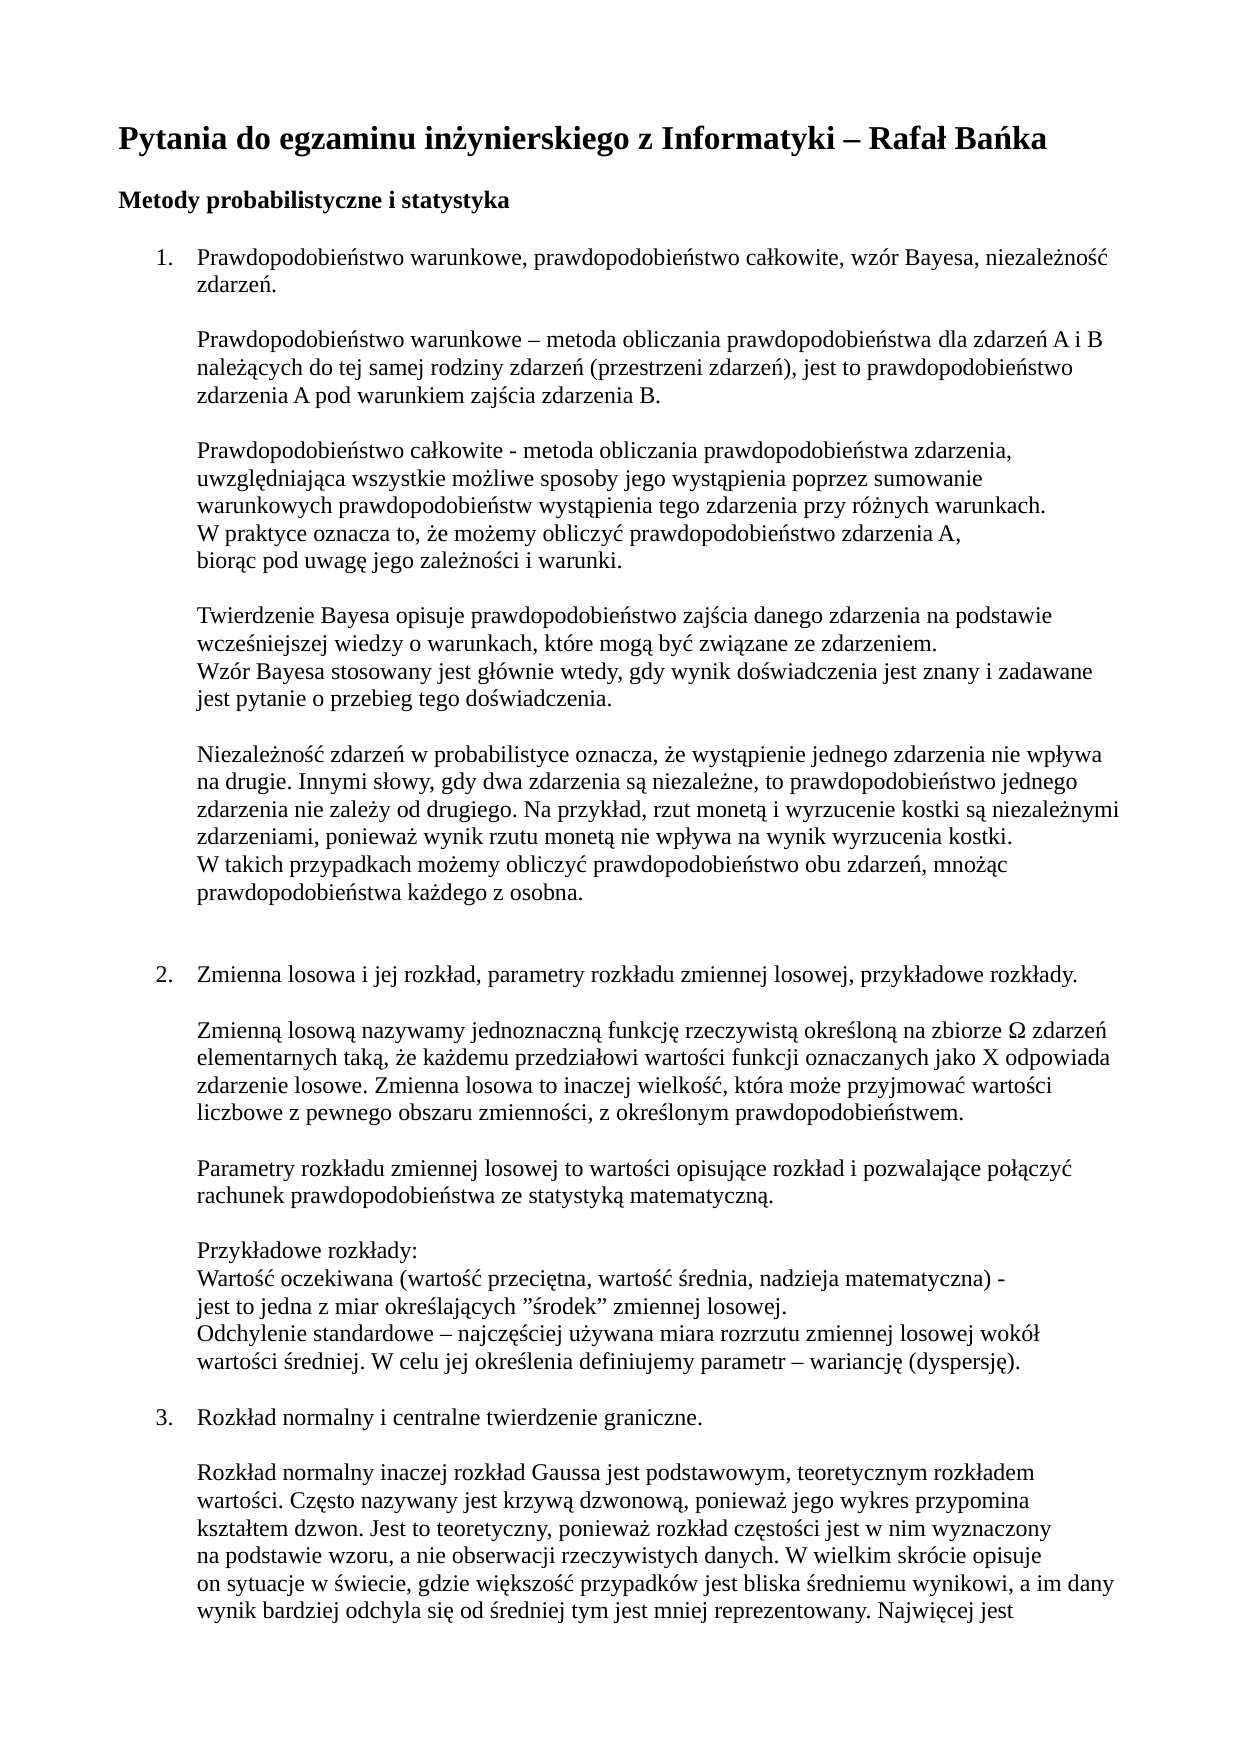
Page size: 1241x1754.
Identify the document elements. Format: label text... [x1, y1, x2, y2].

text Pytania do egzaminu inżynierskiego z Informatyki – Rafał Bańka [118, 118, 1122, 156]
text Metody probabilistyczne i statystyka [118, 185, 1122, 243]
list Zmienna losowa i jej rozkład, parametry rozkładu zmiennej losowej, przykładowe rozkłady. Zmienną losową nazywamy jednoznaczną funkcję rzeczywistą określoną na zbiorze Ω zdarzeń elementarnych taką, że każdemu przedziałowi wartości funkcji oznaczanych jako X odpowiada zdarzenie losowe. Zmienna losowa to inaczej wielkość, która może przyjmować wartości liczbowe z pewnego obszaru zmienności, z określonym prawdopodobieństwem. Parametry rozkładu zmiennej losowej to wartości opisujące rozkład i pozwalające połączyć rachunek prawdopodobieństwa ze statystyką matematyczną. Przykładowe rozkłady: Wartość oczekiwana (wartość przeciętna, wartość średnia, nadzieja matematyczna) - jest to jedna z miar określających ”środek” zmiennej losowej. Odchylenie standardowe – najczęściej używana miara rozrzutu zmiennej losowej wokół wartości średniej. W celu jej określenia definiujemy parametr – wariancję (dyspersję). [155, 960, 1122, 1403]
list Rozkład normalny i centralne twierdzenie graniczne. Rozkład normalny inaczej rozkład Gaussa jest podstawowym, teoretycznym rozkładem wartości. Często nazywany jest krzywą dzwonową, ponieważ jego wykres przypomina kształtem dzwon. Jest to teoretyczny, ponieważ rozkład częstości jest w nim wyznaczony na podstawie wzoru, a nie obserwacji rzeczywistych danych. W wielkim skrócie opisuje on sytuacje w świecie, gdzie większość przypadków jest bliska średniemu wynikowi, a im dany wynik bardziej odchyla się od średniej tym jest mniej reprezentowany. Najwięcej jest [155, 1403, 1122, 1624]
list Prawdopodobieństwo warunkowe – metoda obliczania prawdopodobieństwa dla zdarzeń A i B należących do tej samej rodziny zdarzeń (przestrzeni zdarzeń), jest to prawdopodobieństwo zdarzenia A pod warunkiem zajścia zdarzenia B. Prawdopodobieństwo całkowite - metoda obliczania prawdopodobieństwa zdarzenia, uwzględniająca wszystkie możliwe sposoby jego wystąpienia poprzez sumowanie warunkowych prawdopodobieństw wystąpienia tego zdarzenia przy różnych warunkach. W praktyce oznacza to, że możemy obliczyć prawdopodobieństwo zdarzenia A, biorąc pod uwagę jego zależności i warunki. Twierdzenie Bayesa opisuje prawdopodobieństwo zajścia danego zdarzenia na podstawie wcześniejszej wiedzy o warunkach, które mogą być związane ze zdarzeniem. Wzór Bayesa stosowany jest głównie wtedy, gdy wynik doświadczenia jest znany i zadawane jest pytanie o przebieg tego doświadczenia. Niezależność zdarzeń w probabilistyce oznacza, że wystąpienie jednego zdarzenia nie wpływa na drugie. Innymi słowy, gdy dwa zdarzenia są niezależne, to prawdopodobieństwo jednego zdarzenia nie zależy od drugiego. Na przykład, rzut monetą i wyrzucenie kostki są niezależnymi zdarzeniami, ponieważ wynik rzutu monetą nie wpływa na wynik wyrzucenia kostki. W takich przypadkach możemy obliczyć prawdopodobieństwo obu zdarzeń, mnożąc prawdopodobieństwa każdego z osobna. [155, 298, 1122, 905]
list Prawdopodobieństwo warunkowe, prawdopodobieństwo całkowite, wzór Bayesa, niezależność zdarzeń. [155, 243, 1122, 298]
